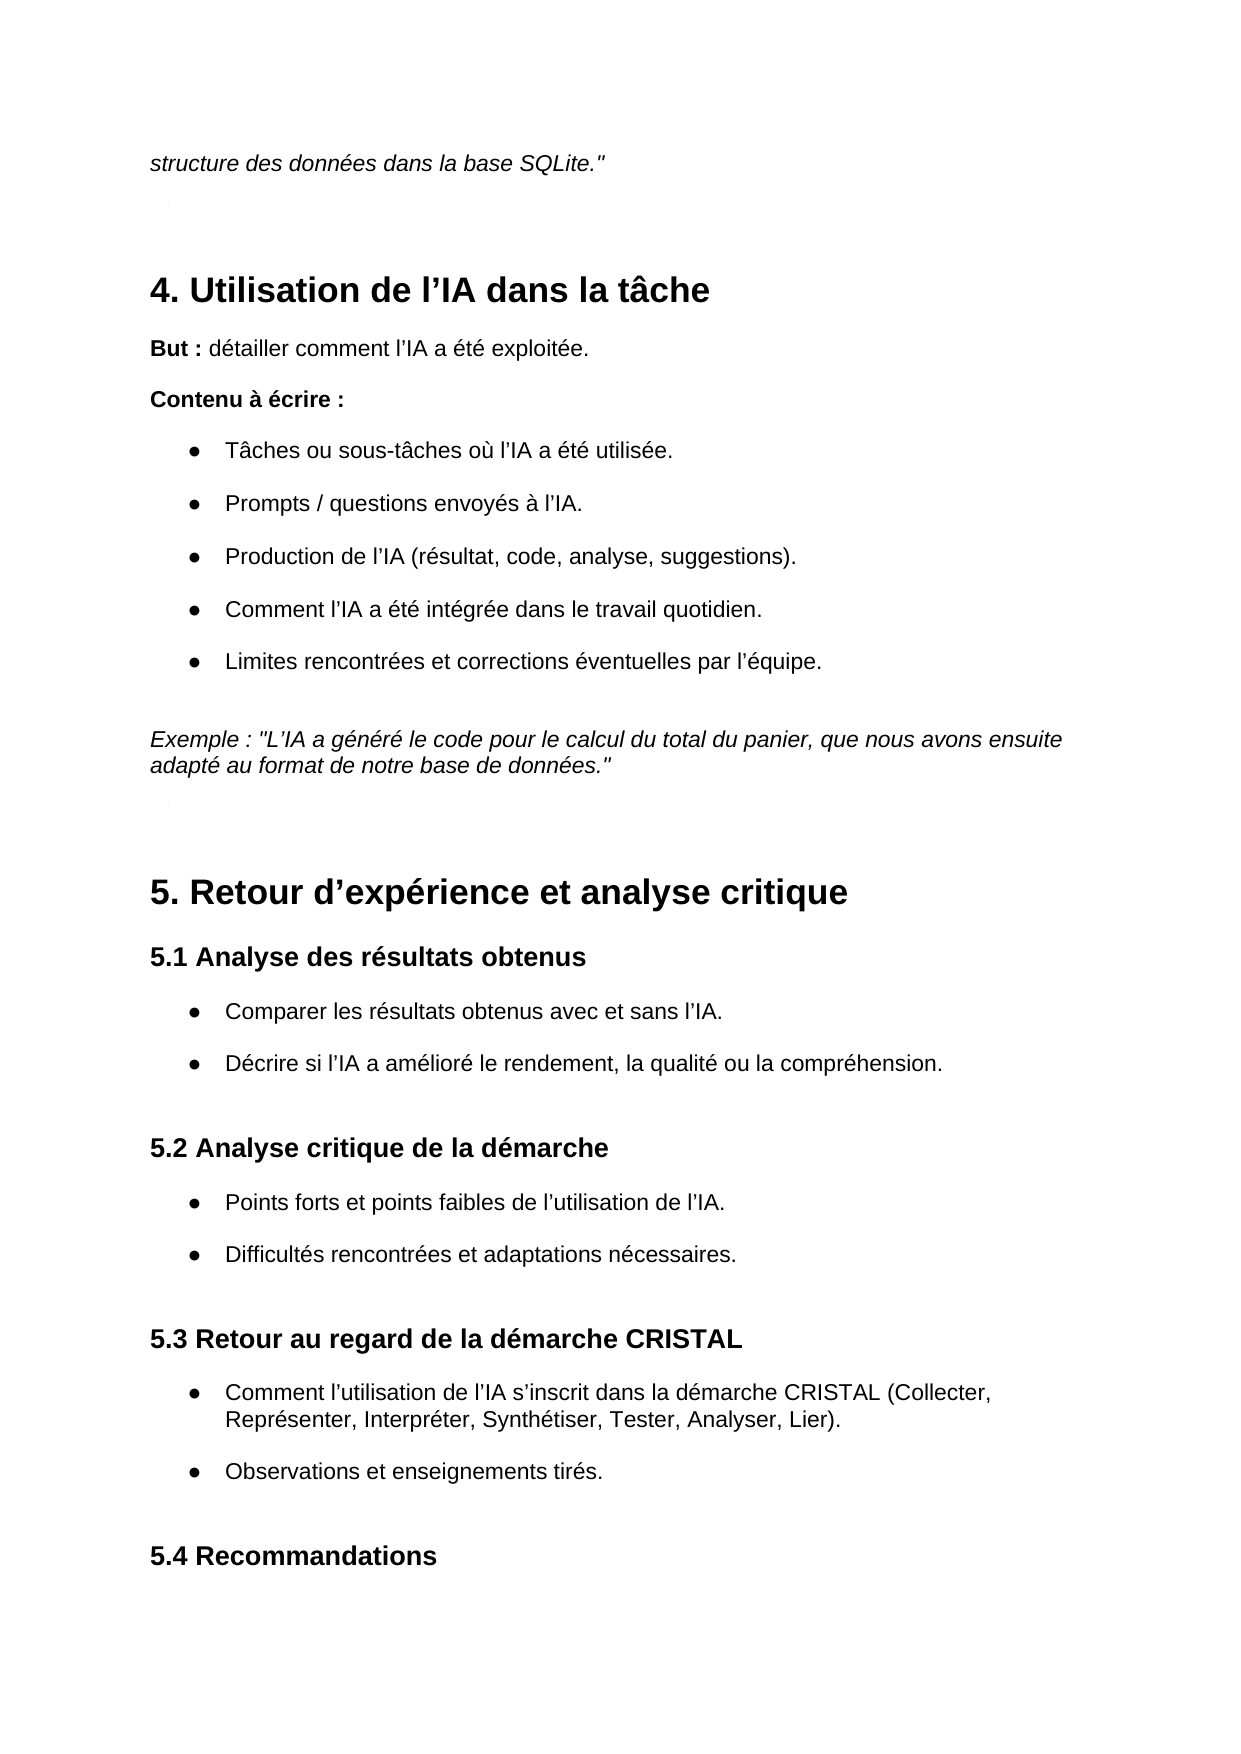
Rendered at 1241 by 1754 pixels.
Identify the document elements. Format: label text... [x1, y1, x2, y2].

list Tâches ou sous-tâches où l’IA a été utilisée. [187, 437, 1090, 490]
subtitle 5.2 Analyse critique de la démarche [150, 1132, 1090, 1163]
subtitle 5.3 Retour au regard de la démarche CRISTAL [150, 1323, 1090, 1354]
list Points forts et points faibles de l’utilisation de l’IA. [187, 1188, 1090, 1241]
subtitle 5.4 Recommandations [150, 1540, 1090, 1571]
subtitle 5.1 Analyse des résultats obtenus [150, 941, 1090, 973]
list Limites rencontrées et corrections éventuelles par l’équipe. [187, 648, 1090, 701]
text structure des données dans la base SQLite." [150, 150, 1090, 176]
subtitle 5. Retour d’expérience et analyse critique [150, 871, 1090, 912]
list Décrire si l’IA a amélioré le rendement, la qualité ou la compréhension. [187, 1050, 1090, 1103]
list Production de l’IA (résultat, code, analyse, suggestions). [187, 543, 1090, 596]
text But : détailler comment l’IA a été exploitée. [150, 335, 1090, 361]
list Observations et enseignements tirés. [187, 1458, 1090, 1511]
list Comment l’IA a été intégrée dans le travail quotidien. [187, 596, 1090, 648]
list Prompts / questions envoyés à l’IA. [187, 490, 1090, 543]
list Comment l’utilisation de l’IA s’inscrit dans la démarche CRISTAL (Collecter, Représenter, Interpréter, Synthétiser, Tester, Analyser, Lier). [187, 1379, 1090, 1458]
list Comparer les résultats obtenus avec et sans l’IA. [187, 998, 1090, 1050]
text Exemple : "L’IA a généré le code pour le calcul du total du panier, que nous avons ensuite adapté au format de notre base de données." [150, 726, 1090, 779]
text Contenu à écrire : [150, 386, 1090, 412]
list Difficultés rencontrées et adaptations nécessaires. [187, 1241, 1090, 1294]
subtitle 4. Utilisation de l’IA dans la tâche [150, 269, 1090, 310]
